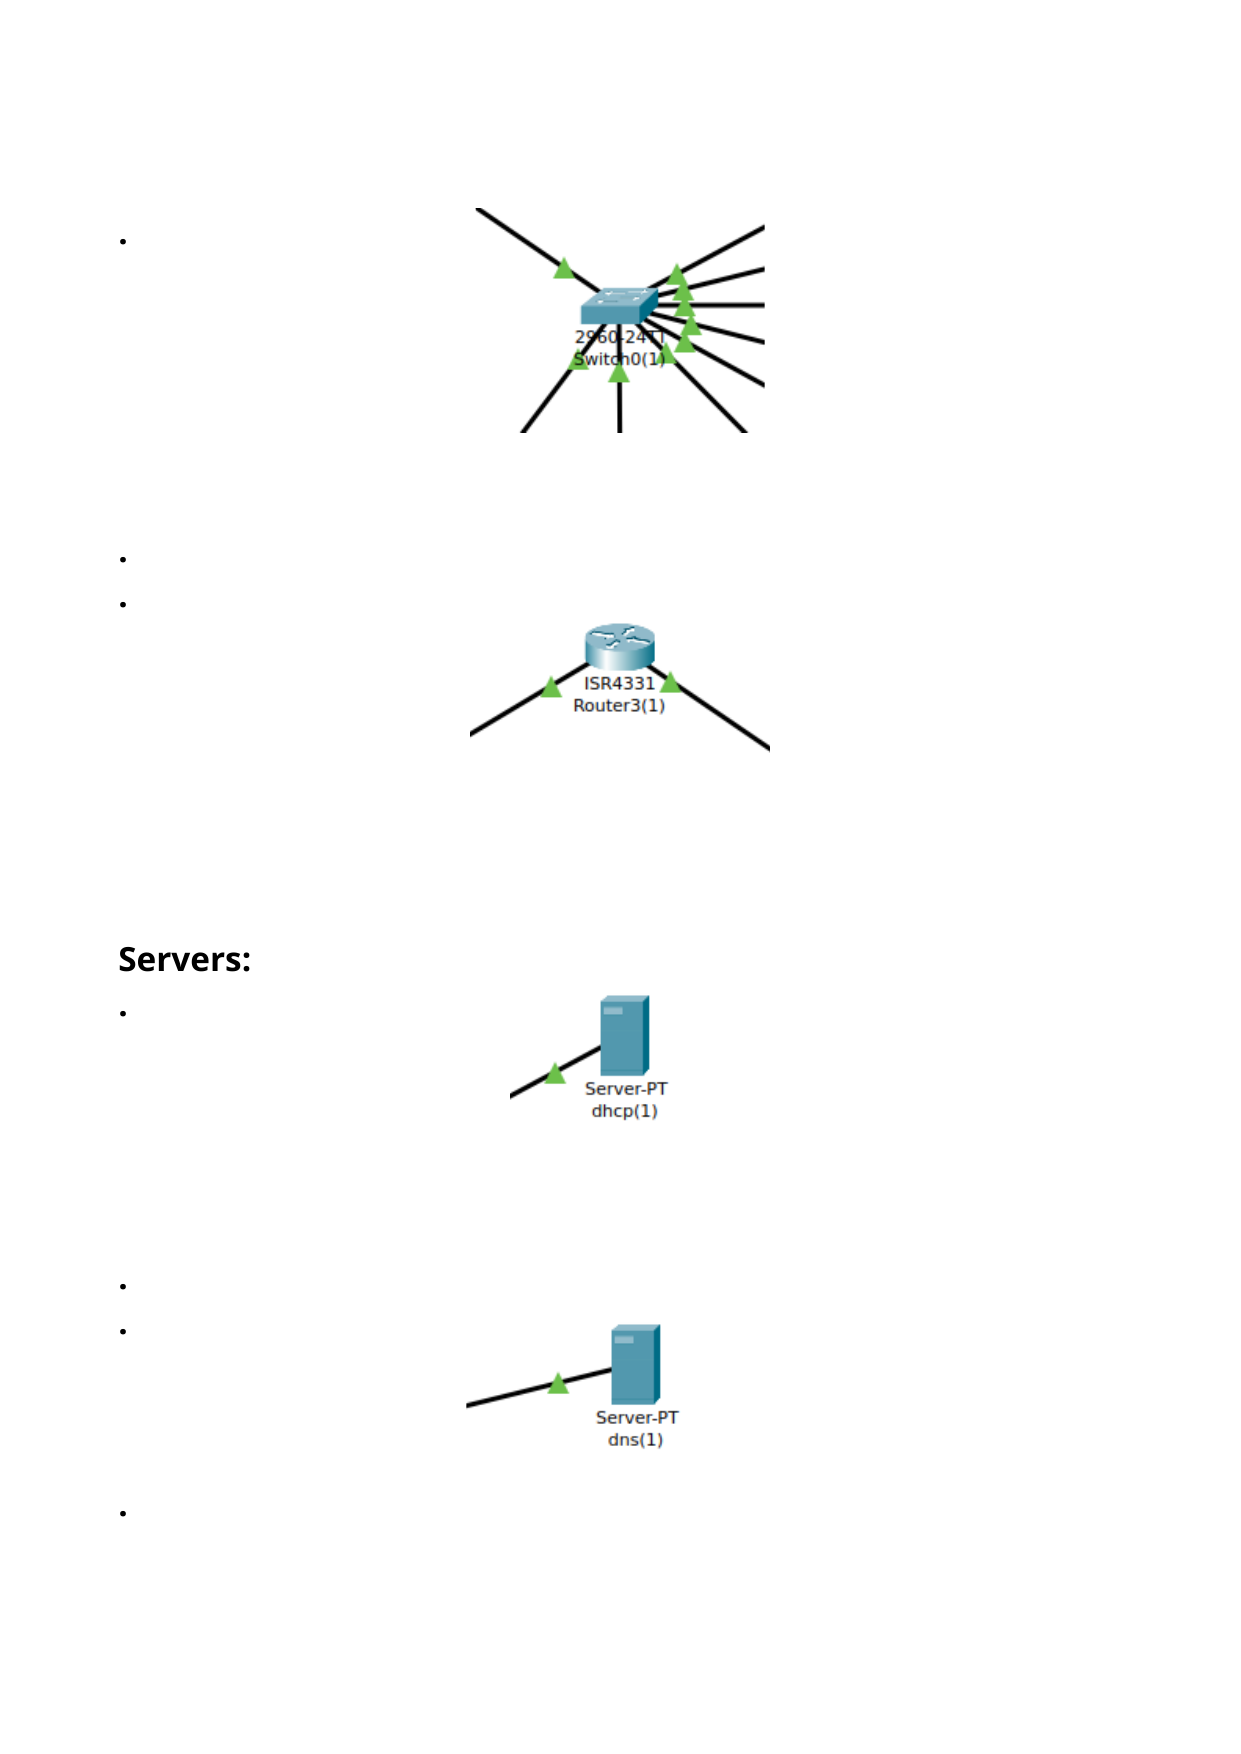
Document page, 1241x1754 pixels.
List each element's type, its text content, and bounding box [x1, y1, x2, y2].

text [770, 572, 1122, 618]
text . [118, 1481, 1122, 1526]
text . [118, 1299, 466, 1344]
text [731, 981, 1122, 1026]
text [765, 209, 1122, 254]
picture [470, 572, 770, 784]
text . [118, 981, 510, 1026]
text Servers: [118, 936, 1122, 981]
text . [118, 572, 470, 618]
picture [466, 1298, 774, 1468]
picture [510, 981, 731, 1155]
text . [118, 1253, 1122, 1299]
text . [118, 527, 1122, 572]
text [774, 1299, 1122, 1344]
text . [118, 209, 475, 254]
picture [475, 208, 765, 433]
